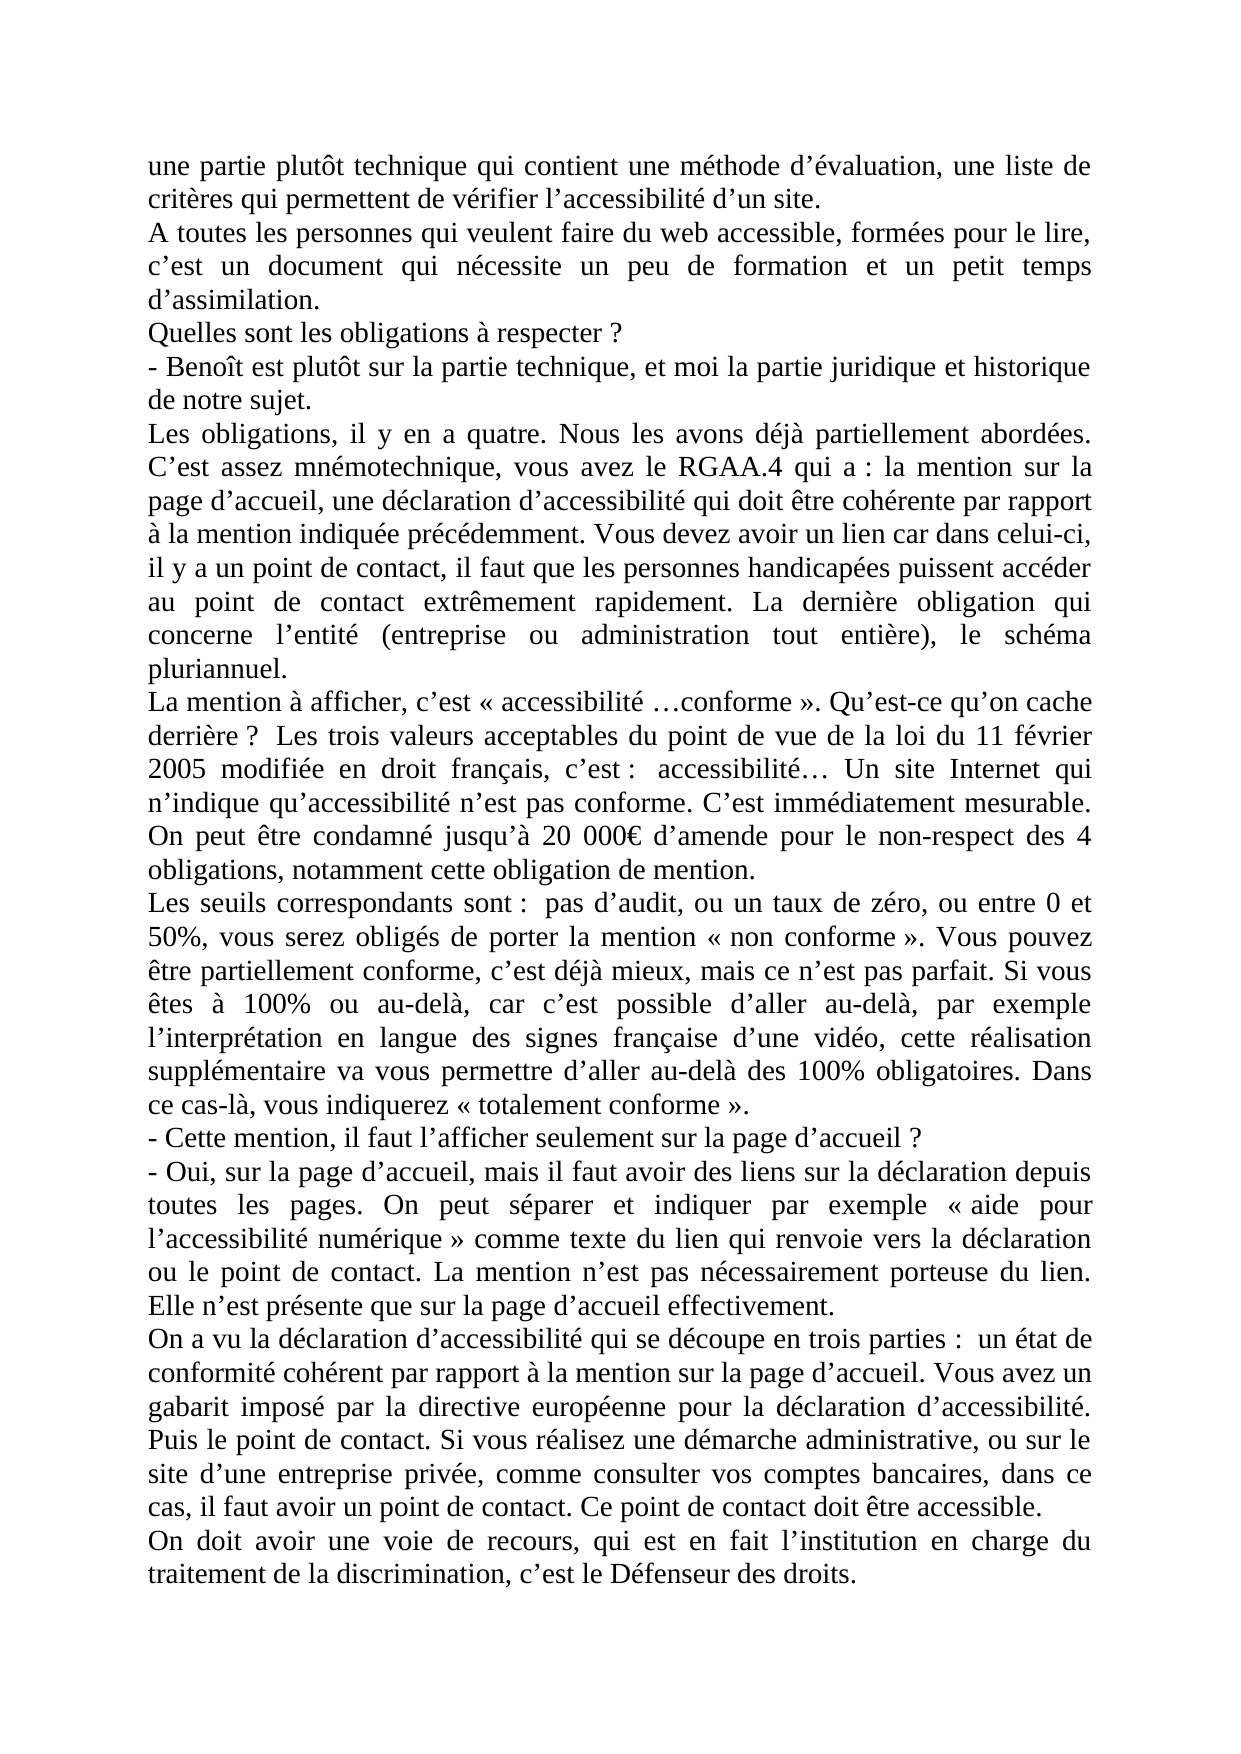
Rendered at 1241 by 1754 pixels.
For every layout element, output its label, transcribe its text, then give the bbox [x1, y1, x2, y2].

text - Benoît est plutôt sur la partie technique, et moi la partie juridique et historique de notre sujet. [148, 349, 1093, 416]
text A toutes les personnes qui veulent faire du web accessible, formées pour le lire, c’est un document qui nécessite un peu de formation et un petit temps d’assimilation. [148, 215, 1093, 315]
text une partie plutôt technique qui contient une méthode d’évaluation, une liste de critères qui permettent de vérifier l’accessibilité d’un site. [148, 148, 1093, 215]
text - Oui, sur la page d’accueil, mais il faut avoir des liens sur la déclaration depuis toutes les pages. On peut séparer et indiquer par exemple « aide pour l’accessibilité numérique » comme texte du lien qui renvoie vers la déclaration ou le point de contact. La mention n’est pas nécessairement porteuse du lien. Elle n’est présente que sur la page d’accueil effectivement. [148, 1154, 1093, 1322]
text - Cette mention, il faut l’afficher seulement sur la page d’accueil ? [148, 1120, 1093, 1154]
text Les seuils correspondants sont : pas d’audit, ou un taux de zéro, ou entre 0 et 50%, vous serez obligés de porter la mention « non conforme ». Vous pouvez être partiellement conforme, c’est déjà mieux, mais ce n’est pas parfait. Si vous êtes à 100% ou au-delà, car c’est possible d’aller au-delà, par exemple l’interprétation en langue des signes française d’une vidéo, cette réalisation supplémentaire va vous permettre d’aller au-delà des 100% obligatoires. Dans ce cas-là, vous indiquerez « totalement conforme ». [148, 886, 1093, 1120]
text Quelles sont les obligations à respecter ? [148, 315, 1093, 349]
text On doit avoir une voie de recours, qui est en fait l’institution en charge du traitement de la discrimination, c’est le Défenseur des droits. [148, 1523, 1093, 1590]
text La mention à afficher, c’est « accessibilité …conforme ». Qu’est-ce qu’on cache derrière ? Les trois valeurs acceptables du point de vue de la loi du 11 février 2005 modifiée en droit français, c’est : accessibilité… Un site Internet qui n’indique qu’accessibilité n’est pas conforme. C’est immédiatement mesurable. On peut être condamné jusqu’à 20 000€ d’amende pour le non-respect des 4 obligations, notamment cette obligation de mention. [148, 684, 1093, 886]
text Les obligations, il y en a quatre. Nous les avons déjà partiellement abordées. C’est assez mnémotechnique, vous avez le RGAA.4 qui a : la mention sur la page d’accueil, une déclaration d’accessibilité qui doit être cohérente par rapport à la mention indiquée précédemment. Vous devez avoir un lien car dans celui-ci, il y a un point de contact, il faut que les personnes handicapées puissent accéder au point de contact extrêmement rapidement. La dernière obligation qui concerne l’entité (entreprise ou administration tout entière), le schéma pluriannuel. [148, 416, 1093, 684]
text On a vu la déclaration d’accessibilité qui se découpe en trois parties : un état de conformité cohérent par rapport à la mention sur la page d’accueil. Vous avez un gabarit imposé par la directive européenne pour la déclaration d’accessibilité. Puis le point de contact. Si vous réalisez une démarche administrative, ou sur le site d’une entreprise privée, comme consulter vos comptes bancaires, dans ce cas, il faut avoir un point de contact. Ce point de contact doit être accessible. [148, 1322, 1093, 1523]
